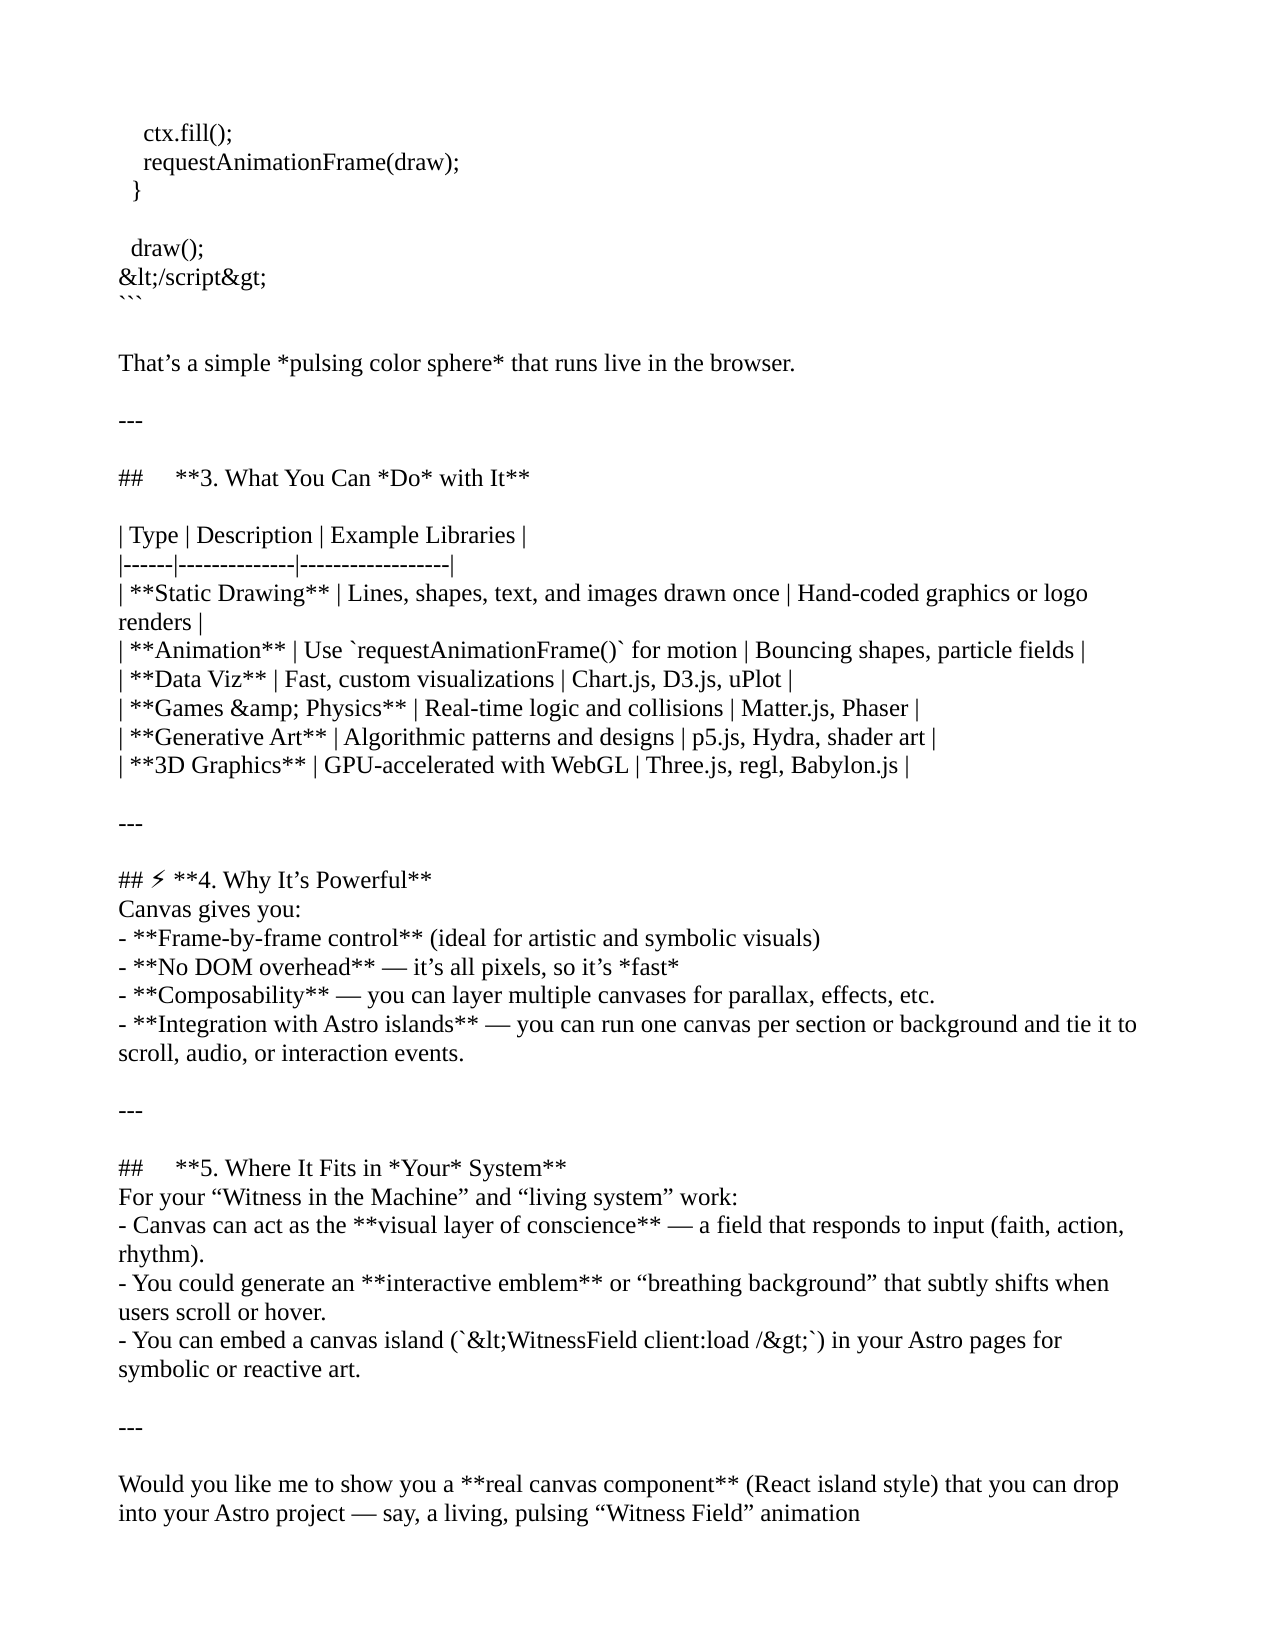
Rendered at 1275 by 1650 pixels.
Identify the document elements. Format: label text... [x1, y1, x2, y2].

text - You could generate an **interactive emblem** or “breathing background” that subtly shifts when users scroll or hover. [118, 1268, 1157, 1326]
text ## 🧩 **5. Where It Fits in *Your* System** [118, 1153, 1157, 1182]
text ctx.fill(); [118, 118, 1157, 147]
text | **Data Viz** | Fast, custom visualizations | Chart.js, D3.js, uPlot | [118, 664, 1157, 693]
text --- [118, 1096, 1157, 1124]
text Would you like me to show you a **real canvas component** (React island style) that you can drop into your Astro project — say, a living, pulsing “Witness Field” animation [118, 1469, 1157, 1527]
text | **Static Drawing** | Lines, shapes, text, and images drawn once | Hand-coded graphics or logo renders | [118, 578, 1157, 636]
text draw(); [118, 233, 1157, 262]
text | **3D Graphics** | GPU-accelerated with WebGL | Three.js, regl, Babylon.js | [118, 751, 1157, 779]
text &lt;/script&gt; [118, 262, 1157, 291]
text - **No DOM overhead** — it’s all pixels, so it’s *fast* [118, 952, 1157, 981]
text | **Games &amp; Physics** | Real-time logic and collisions | Matter.js, Phaser | [118, 693, 1157, 722]
text That’s a simple *pulsing color sphere* that runs live in the browser. [118, 348, 1157, 377]
text - Canvas can act as the **visual layer of conscience** — a field that responds to input (faith, action, rhythm). [118, 1211, 1157, 1268]
text --- [118, 1412, 1157, 1441]
text ## ⚡ **4. Why It’s Powerful** [118, 866, 1157, 894]
text ``` [118, 291, 1157, 319]
text requestAnimationFrame(draw); [118, 147, 1157, 176]
text - **Composability** — you can layer multiple canvases for parallax, effects, etc. [118, 981, 1157, 1009]
text } [118, 176, 1157, 204]
text --- [118, 406, 1157, 434]
text - **Frame-by-frame control** (ideal for artistic and symbolic visuals) [118, 923, 1157, 952]
text Canvas gives you: [118, 894, 1157, 923]
text | **Generative Art** | Algorithmic patterns and designs | p5.js, Hydra, shader art | [118, 722, 1157, 751]
text ## 🎨 **3. What You Can *Do* with It** [118, 463, 1157, 492]
text - **Integration with Astro islands** — you can run one canvas per section or background and tie it to scroll, audio, or interaction events. [118, 1009, 1157, 1067]
text |------|--------------|------------------| [118, 549, 1157, 578]
text --- [118, 808, 1157, 837]
text - You can embed a canvas island (`&lt;WitnessField client:load /&gt;`) in your Astro pages for symbolic or reactive art. [118, 1326, 1157, 1383]
text | **Animation** | Use `requestAnimationFrame()` for motion | Bouncing shapes, particle fields | [118, 636, 1157, 664]
text | Type | Description | Example Libraries | [118, 521, 1157, 549]
text For your “Witness in the Machine” and “living system” work: [118, 1182, 1157, 1211]
